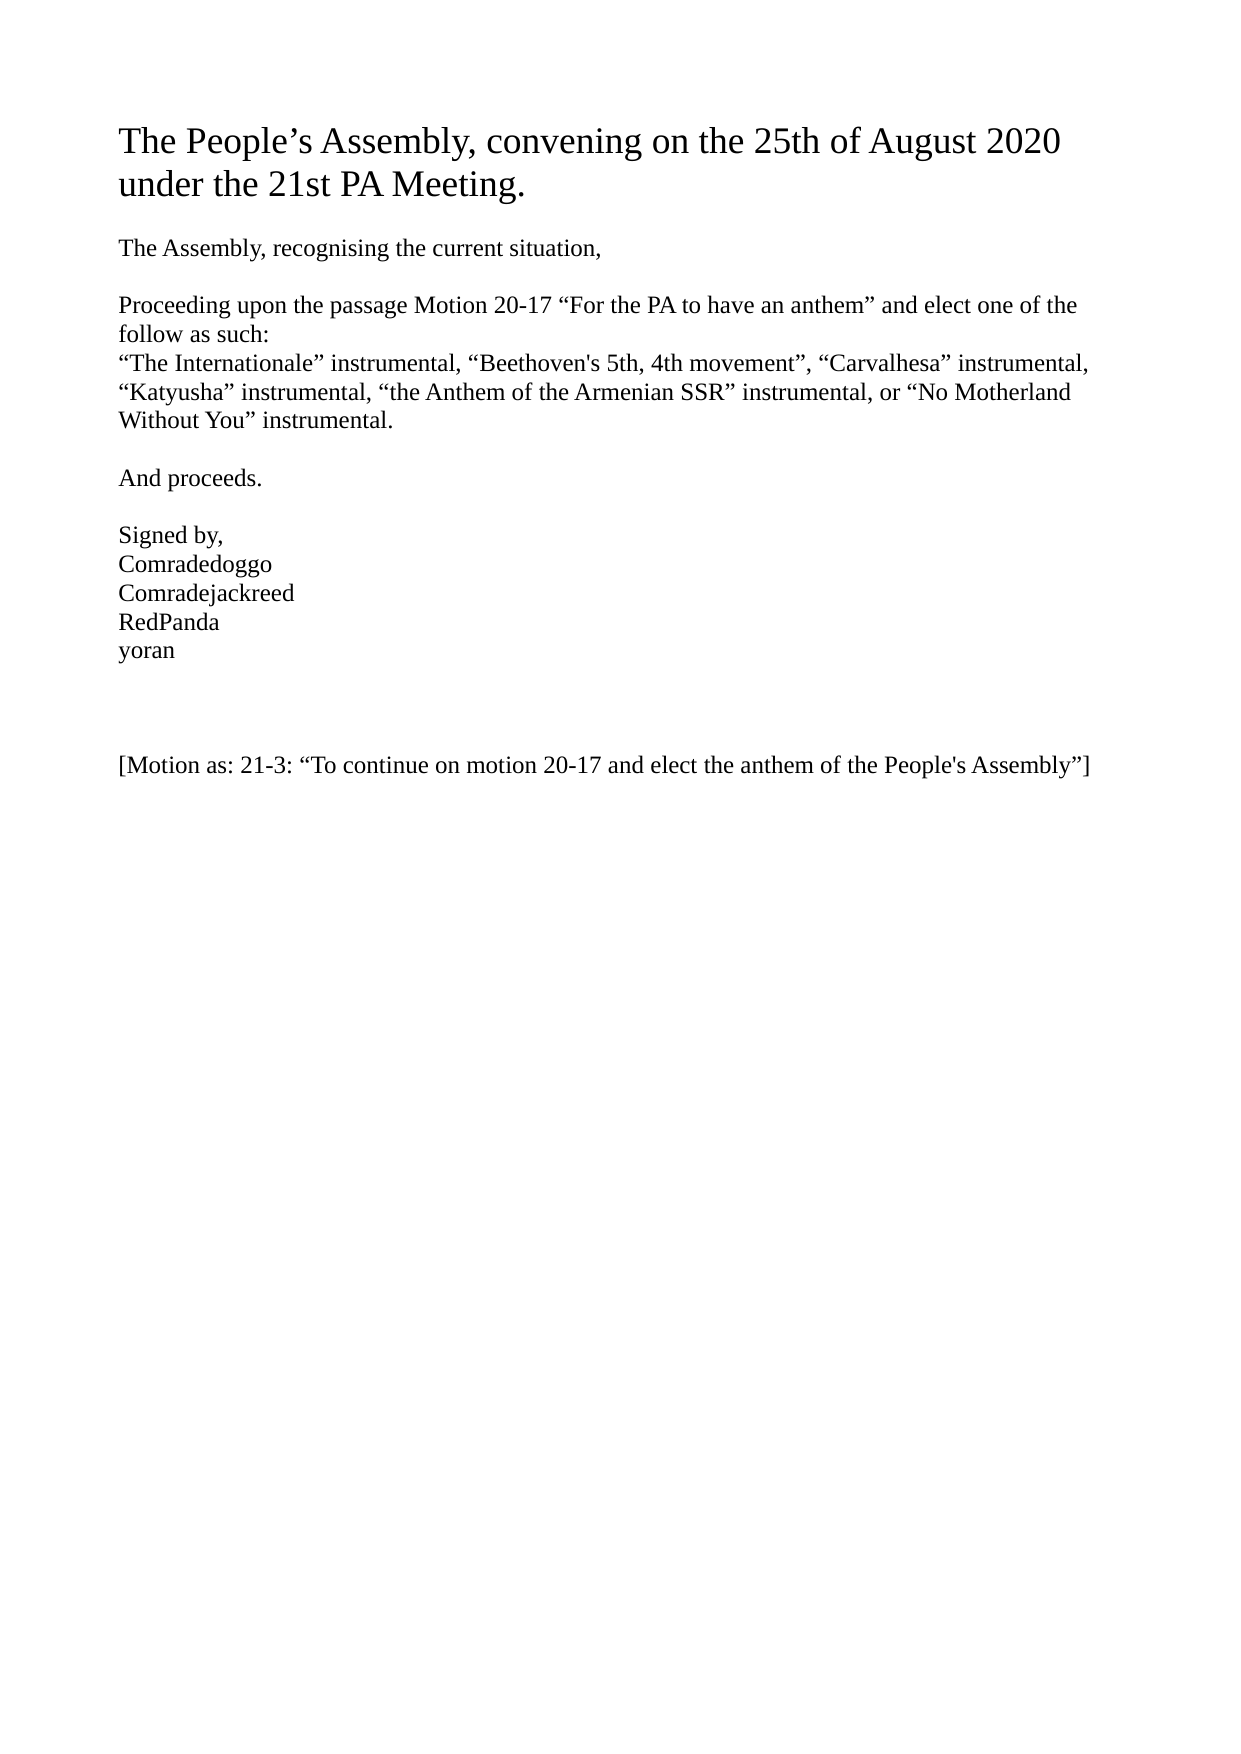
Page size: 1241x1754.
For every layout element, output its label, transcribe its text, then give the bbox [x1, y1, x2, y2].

text “The Internationale” instrumental, “Beethoven's 5th, 4th movement”, “Carvalhesa” instrumental, “Katyusha” instrumental, “the Anthem of the Armenian SSR” instrumental, or “No Motherland Without You” instrumental. [118, 348, 1122, 434]
text The Assembly, recognising the current situation, [118, 233, 1122, 262]
text Proceeding upon the passage Motion 20-17 “For the PA to have an anthem” and elect one of the follow as such: [118, 291, 1122, 348]
text yoran [118, 636, 1122, 664]
text The People’s Assembly, convening on the 25th of August 2020 under the 21st PA Meeting. [118, 118, 1122, 204]
text Comradedoggo [118, 549, 1122, 578]
text And proceeds. [118, 463, 1122, 492]
text Signed by, [118, 521, 1122, 549]
text RedPanda [118, 607, 1122, 636]
text Comradejackreed [118, 578, 1122, 607]
text [Motion as: 21-3: “To continue on motion 20-17 and elect the anthem of the People's Assembly”] [118, 751, 1122, 779]
